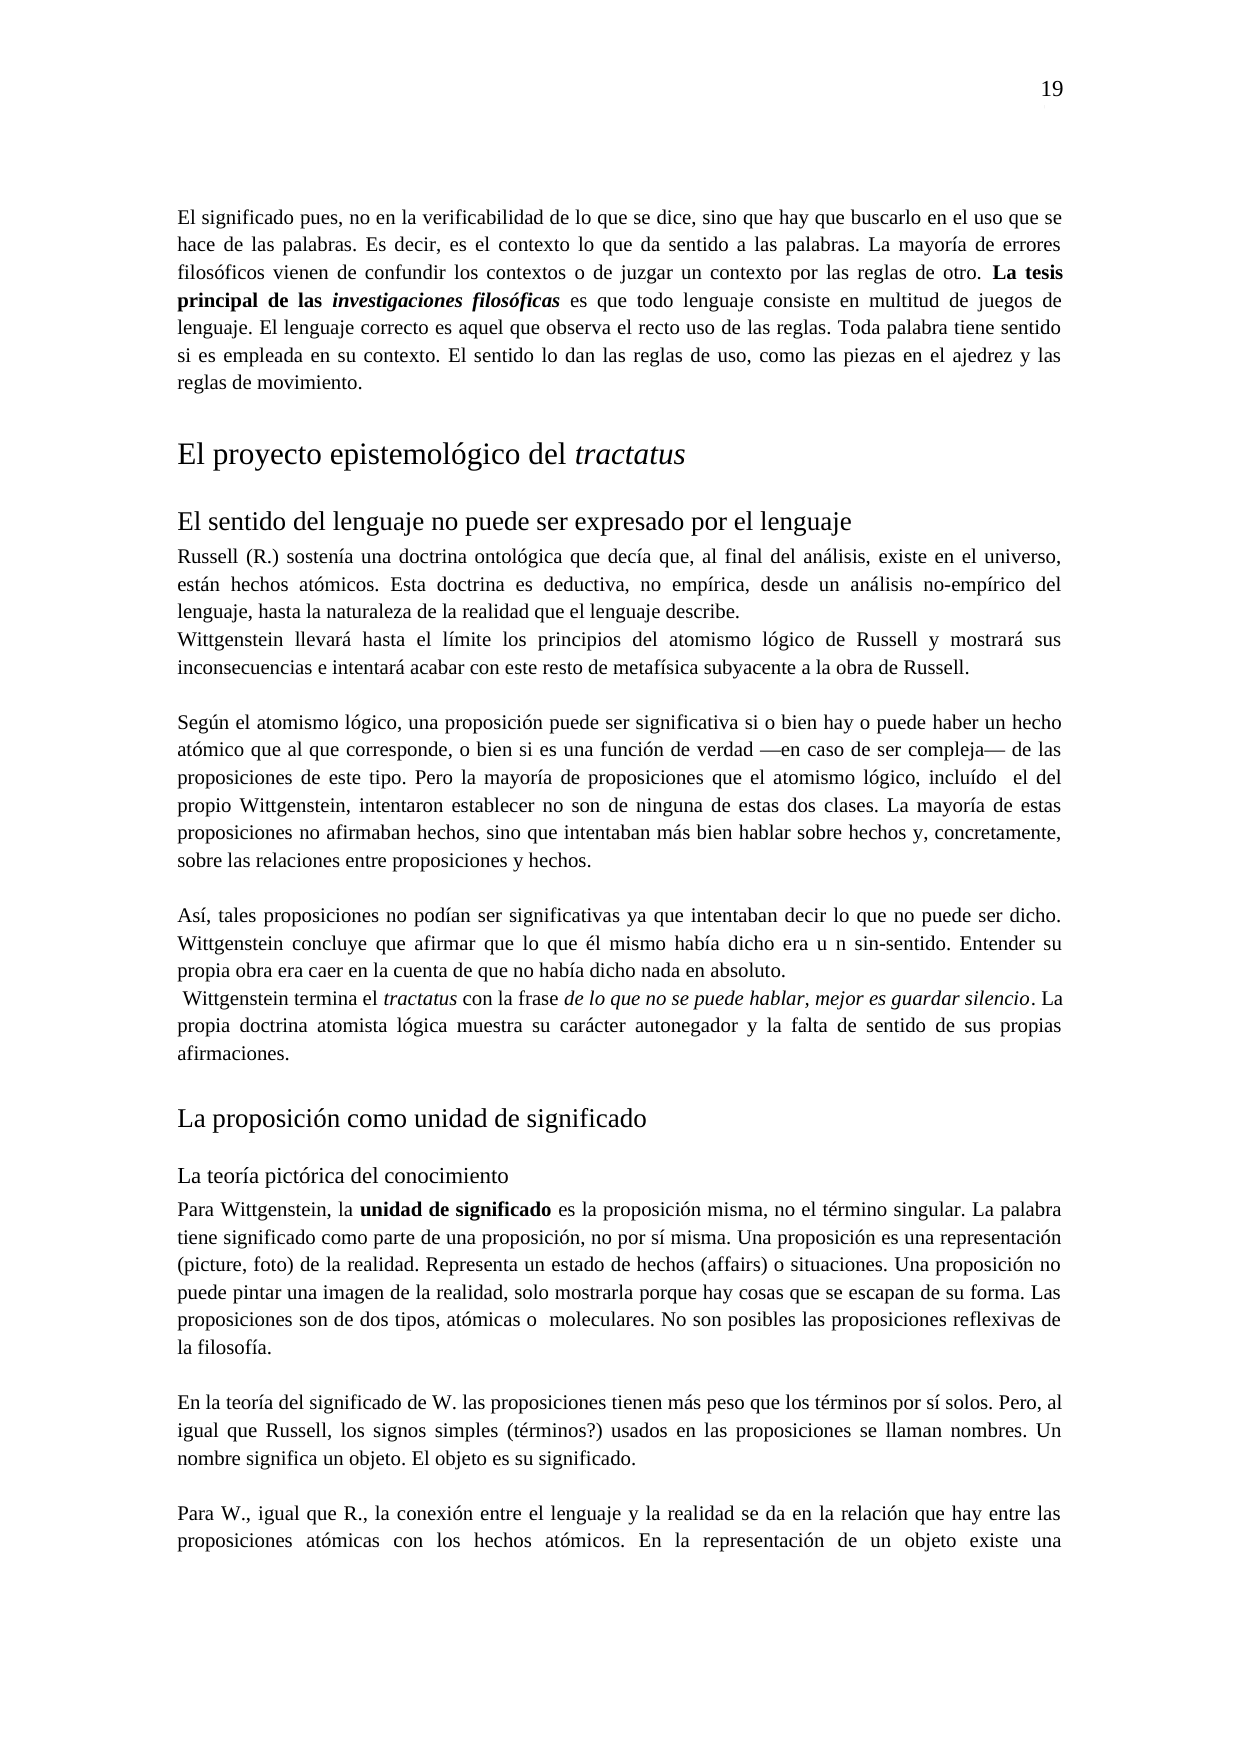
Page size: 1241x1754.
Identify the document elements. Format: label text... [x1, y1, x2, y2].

text Wittgenstein llevará hasta el límite los principios del atomismo lógico de Russell y mostrará sus inconsecuencias e intentará acabar con este resto de metafísica subyacente a la obra de Russell. [177, 627, 1063, 679]
text Así, tales proposiciones no podían ser significativas ya que intentaban decir lo que no puede ser dicho. Wittgenstein concluye que afirmar que lo que él mismo había dicho era u n sin-sentido. Entender su propia obra era caer en la cuenta de que no había dicho nada en absoluto. [177, 903, 1063, 982]
text Wittgenstein termina el tractatus con la frase de lo que no se puede hablar, mejor es guardar silencio. La propia doctrina atomista lógica muestra su carácter autonegador y la falta de sentido de sus propias afirmaciones. [177, 986, 1063, 1065]
subtitle El proyecto epistemológico del tractatus [177, 435, 1063, 471]
text Para Wittgenstein, la unidad de significado es la proposición misma, no el término singular. La palabra tiene significado como parte de una proposición, no por sí misma. Una proposición es una representación (picture, foto) de la realidad. Representa un estado de hechos (affairs) o situaciones. Una proposición no puede pintar una imagen de la realidad, solo mostrarla porque hay cosas que se escapan de su forma. Las proposiciones son de dos tipos, atómicas o moleculares. No son posibles las proposiciones reflexivas de la filosofía. [177, 1197, 1063, 1359]
text Según el atomismo lógico, una proposición puede ser significativa si o bien hay o puede haber un hecho atómico que al que corresponde, o bien si es una función de verdad —en caso de ser compleja— de las proposiciones de este tipo. Pero la mayoría de proposiciones que el atomismo lógico, incluído el del propio Wittgenstein, intentaron establecer no son de ninguna de estas dos clases. La mayoría de estas proposiciones no afirmaban hechos, sino que intentaban más bien hablar sobre hechos y, concretamente, sobre las relaciones entre proposiciones y hechos. [177, 710, 1063, 872]
subtitle La teoría pictórica del conocimiento [177, 1162, 1063, 1189]
text En la teoría del significado de W. las proposiciones tienen más peso que los términos por sí solos. Pero, al igual que Russell, los signos simples (términos?) usados en las proposiciones se llaman nombres. Un nombre significa un objeto. El objeto es su significado. [177, 1390, 1063, 1469]
text Russell (R.) sostenía una doctrina ontológica que decía que, al final del análisis, existe en el universo, están hechos atómicos. Esta doctrina es deductiva, no empírica, desde un análisis no-empírico del lenguaje, hasta la naturaleza de la realidad que el lenguaje describe. [177, 544, 1063, 623]
subtitle El sentido del lenguaje no puede ser expresado por el lenguaje [177, 505, 1063, 536]
text El significado pues, no en la verificabilidad de lo que se dice, sino que hay que buscarlo en el uso que se hace de las palabras. Es decir, es el contexto lo que da sentido a las palabras. La mayoría de errores filosóficos vienen de confundir los contextos o de juzgar un contexto por las reglas de otro. La tesis principal de las investigaciones filosóficas es que todo lenguaje consiste en multitud de juegos de lenguaje. El lenguaje correcto es aquel que observa el recto uso de las reglas. Toda palabra tiene sentido si es empleada en su contexto. El sentido lo dan las reglas de uso, como las piezas en el ajedrez y las reglas de movimiento. [177, 205, 1063, 394]
subtitle La proposición como unidad de significado [177, 1102, 1063, 1133]
text Para W., igual que R., la conexión entre el lenguaje y la realidad se da en la relación que hay entre las proposiciones atómicas con los hechos atómicos. En la representación de un objeto existe una [177, 1501, 1063, 1552]
